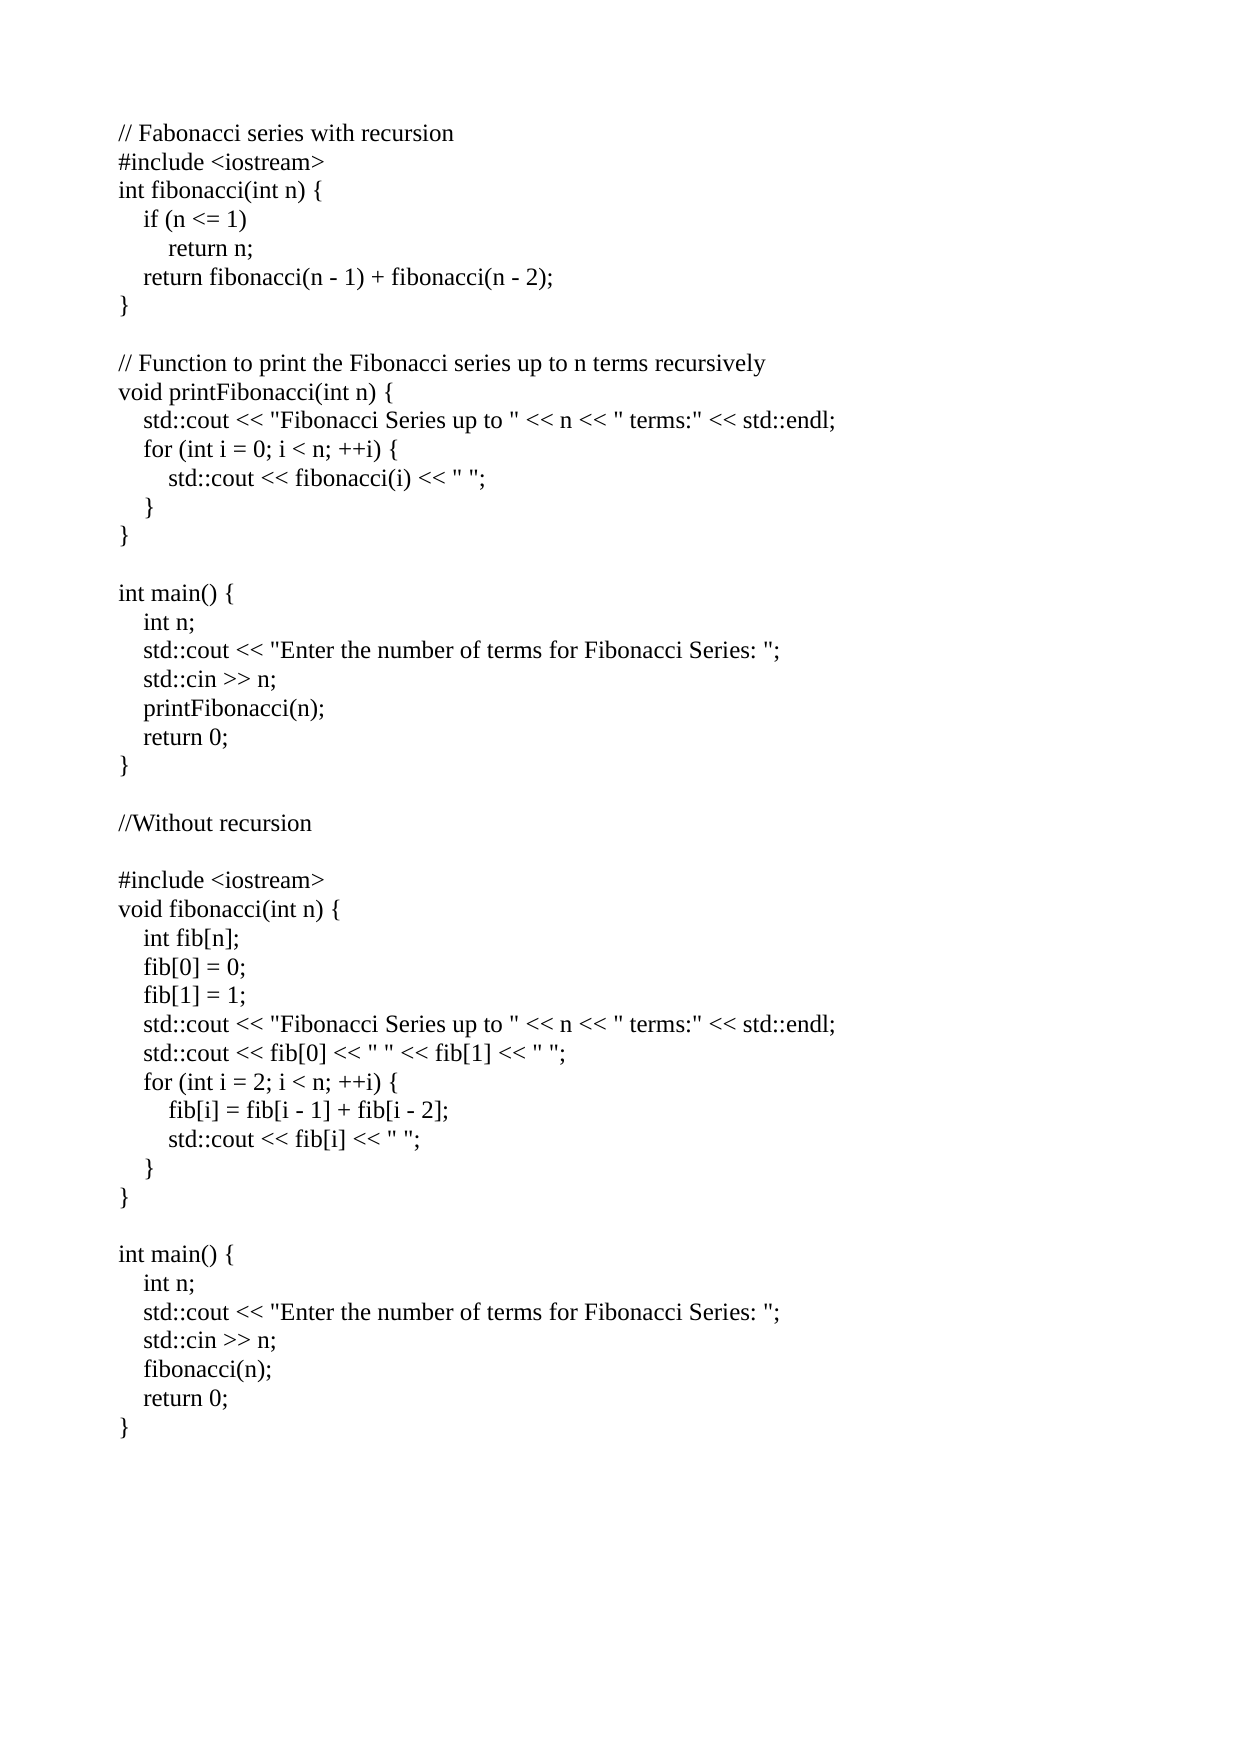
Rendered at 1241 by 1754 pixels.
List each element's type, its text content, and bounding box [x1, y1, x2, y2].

text return n; [118, 233, 1122, 262]
text std::cin >> n; [118, 1326, 1122, 1354]
text } [118, 1412, 1122, 1441]
text #include <iostream> [118, 147, 1122, 176]
text fibonacci(n); [118, 1354, 1122, 1383]
text std::cout << fibonacci(i) << " "; [118, 463, 1122, 492]
text } [118, 291, 1122, 319]
text #include <iostream> [118, 866, 1122, 894]
text fib[1] = 1; [118, 981, 1122, 1009]
text // Function to print the Fibonacci series up to n terms recursively [118, 348, 1122, 377]
text int n; [118, 607, 1122, 636]
text int main() { [118, 1239, 1122, 1268]
text if (n <= 1) [118, 204, 1122, 233]
text std::cout << fib[0] << " " << fib[1] << " "; [118, 1038, 1122, 1067]
text for (int i = 0; i < n; ++i) { [118, 434, 1122, 463]
text std::cout << "Fibonacci Series up to " << n << " terms:" << std::endl; [118, 406, 1122, 434]
text return 0; [118, 722, 1122, 751]
text int fib[n]; [118, 923, 1122, 952]
text } [118, 751, 1122, 779]
text std::cout << "Fibonacci Series up to " << n << " terms:" << std::endl; [118, 1009, 1122, 1038]
text fib[i] = fib[i - 1] + fib[i - 2]; [118, 1096, 1122, 1124]
text int n; [118, 1268, 1122, 1297]
text void printFibonacci(int n) { [118, 377, 1122, 406]
text int fibonacci(int n) { [118, 176, 1122, 204]
text } [118, 1182, 1122, 1211]
text std::cout << "Enter the number of terms for Fibonacci Series: "; [118, 636, 1122, 664]
text int main() { [118, 578, 1122, 607]
text } [118, 521, 1122, 549]
text } [118, 1153, 1122, 1182]
text void fibonacci(int n) { [118, 894, 1122, 923]
text std::cout << "Enter the number of terms for Fibonacci Series: "; [118, 1297, 1122, 1326]
text fib[0] = 0; [118, 952, 1122, 981]
text //Without recursion [118, 808, 1122, 837]
text for (int i = 2; i < n; ++i) { [118, 1067, 1122, 1096]
text return 0; [118, 1383, 1122, 1412]
text // Fabonacci series with recursion [118, 118, 1122, 147]
text std::cin >> n; [118, 664, 1122, 693]
text return fibonacci(n - 1) + fibonacci(n - 2); [118, 262, 1122, 291]
text } [118, 492, 1122, 521]
text std::cout << fib[i] << " "; [118, 1124, 1122, 1153]
text printFibonacci(n); [118, 693, 1122, 722]
